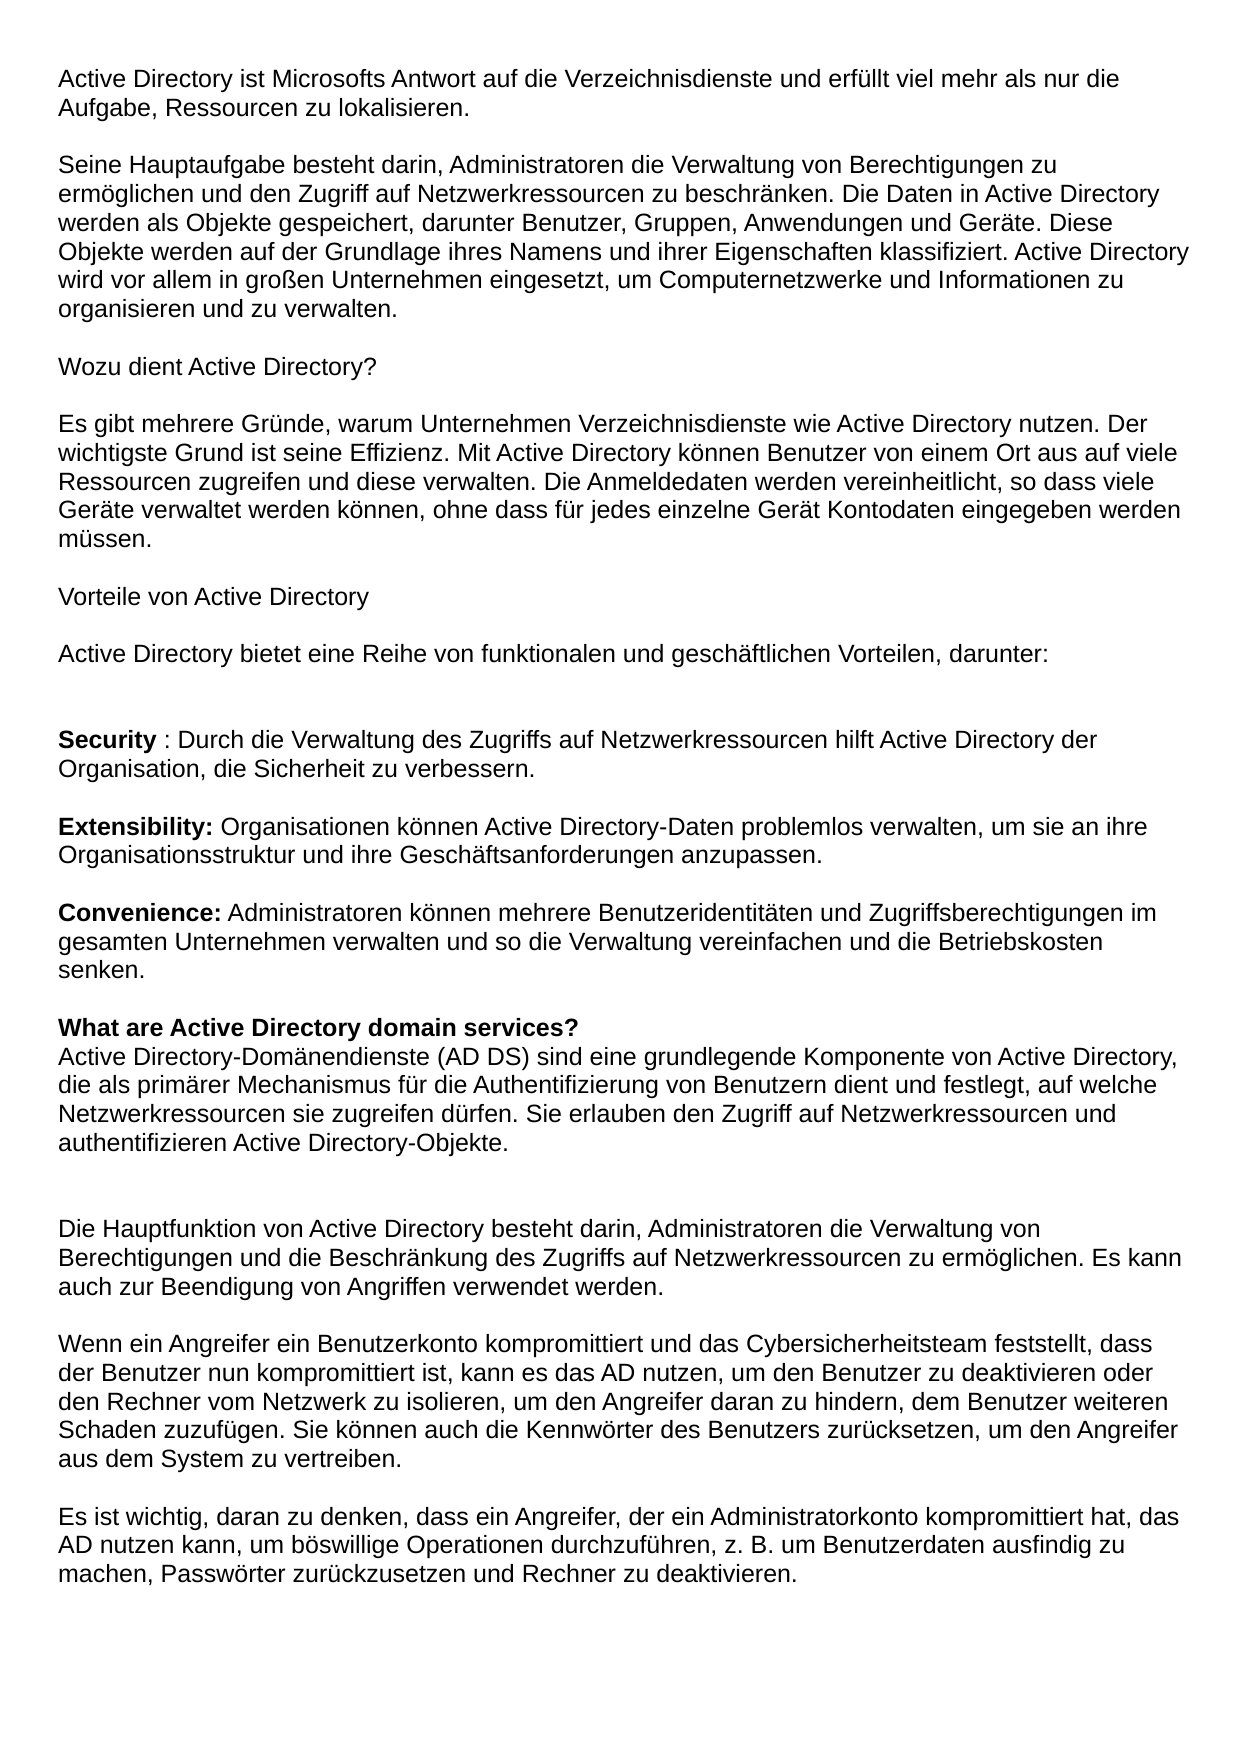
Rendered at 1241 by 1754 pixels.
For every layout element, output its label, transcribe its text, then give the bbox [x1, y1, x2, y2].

text Active Directory ist Microsofts Antwort auf die Verzeichnisdienste und erfüllt viel mehr als nur die Aufgabe, Ressourcen zu lokalisieren. Seine Hauptaufgabe besteht darin, Administratoren die Verwaltung von Berechtigungen zu ermöglichen und den Zugriff auf Netzwerkressourcen zu beschränken. Die Daten in Active Directory werden als Objekte gespeichert, darunter Benutzer, Gruppen, Anwendungen und Geräte. Diese Objekte werden auf der Grundlage ihres Namens und ihrer Eigenschaften klassifiziert. Active Directory wird vor allem in großen Unternehmen eingesetzt, um Computernetzwerke und Informationen zu organisieren und zu verwalten. Wozu dient Active Directory? Es gibt mehrere Gründe, warum Unternehmen Verzeichnisdienste wie Active Directory nutzen. Der wichtigste Grund ist seine Effizienz. Mit Active Directory können Benutzer von einem Ort aus auf viele Ressourcen zugreifen und diese verwalten. Die Anmeldedaten werden vereinheitlicht, so dass viele Geräte verwaltet werden können, ohne dass für jedes einzelne Gerät Kontodaten eingegeben werden müssen. Vorteile von Active Directory Active Directory bietet eine Reihe von funktionalen und geschäftlichen Vorteilen, darunter: [58, 64, 1194, 668]
text Security : Durch die Verwaltung des Zugriffs auf Netzwerkressourcen hilft Active Directory der Organisation, die Sicherheit zu verbessern. [58, 725, 1194, 783]
text Die Hauptfunktion von Active Directory besteht darin, Administratoren die Verwaltung von Berechtigungen und die Beschränkung des Zugriffs auf Netzwerkressourcen zu ermöglichen. Es kann auch zur Beendigung von Angriffen verwendet werden. Wenn ein Angreifer ein Benutzerkonto kompromittiert und das Cybersicherheitsteam feststellt, dass der Benutzer nun kompromittiert ist, kann es das AD nutzen, um den Benutzer zu deaktivieren oder den Rechner vom Netzwerk zu isolieren, um den Angreifer daran zu hindern, dem Benutzer weiteren Schaden zuzufügen. Sie können auch die Kennwörter des Benutzers zurücksetzen, um den Angreifer aus dem System zu vertreiben. Es ist wichtig, daran zu denken, dass ein Angreifer, der ein Administratorkonto kompromittiert hat, das AD nutzen kann, um böswillige Operationen durchzuführen, z. B. um Benutzerdaten ausfindig zu machen, Passwörter zurückzusetzen und Rechner zu deaktivieren. [58, 1214, 1194, 1588]
text Extensibility: Organisationen können Active Directory-Daten problemlos verwalten, um sie an ihre Organisationsstruktur und ihre Geschäftsanforderungen anzupassen. [58, 812, 1194, 869]
text Active Directory-Domänendienste (AD DS) sind eine grundlegende Komponente von Active Directory, die als primärer Mechanismus für die Authentifizierung von Benutzern dient und festlegt, auf welche Netzwerkressourcen sie zugreifen dürfen. Sie erlauben den Zugriff auf Netzwerkressourcen und authentifizieren Active Directory-Objekte. [58, 1042, 1194, 1157]
text What are Active Directory domain services? [58, 1013, 1194, 1042]
text Convenience: Administratoren können mehrere Benutzeridentitäten und Zugriffsberechtigungen im gesamten Unternehmen verwalten und so die Verwaltung vereinfachen und die Betriebskosten senken. [58, 898, 1194, 984]
